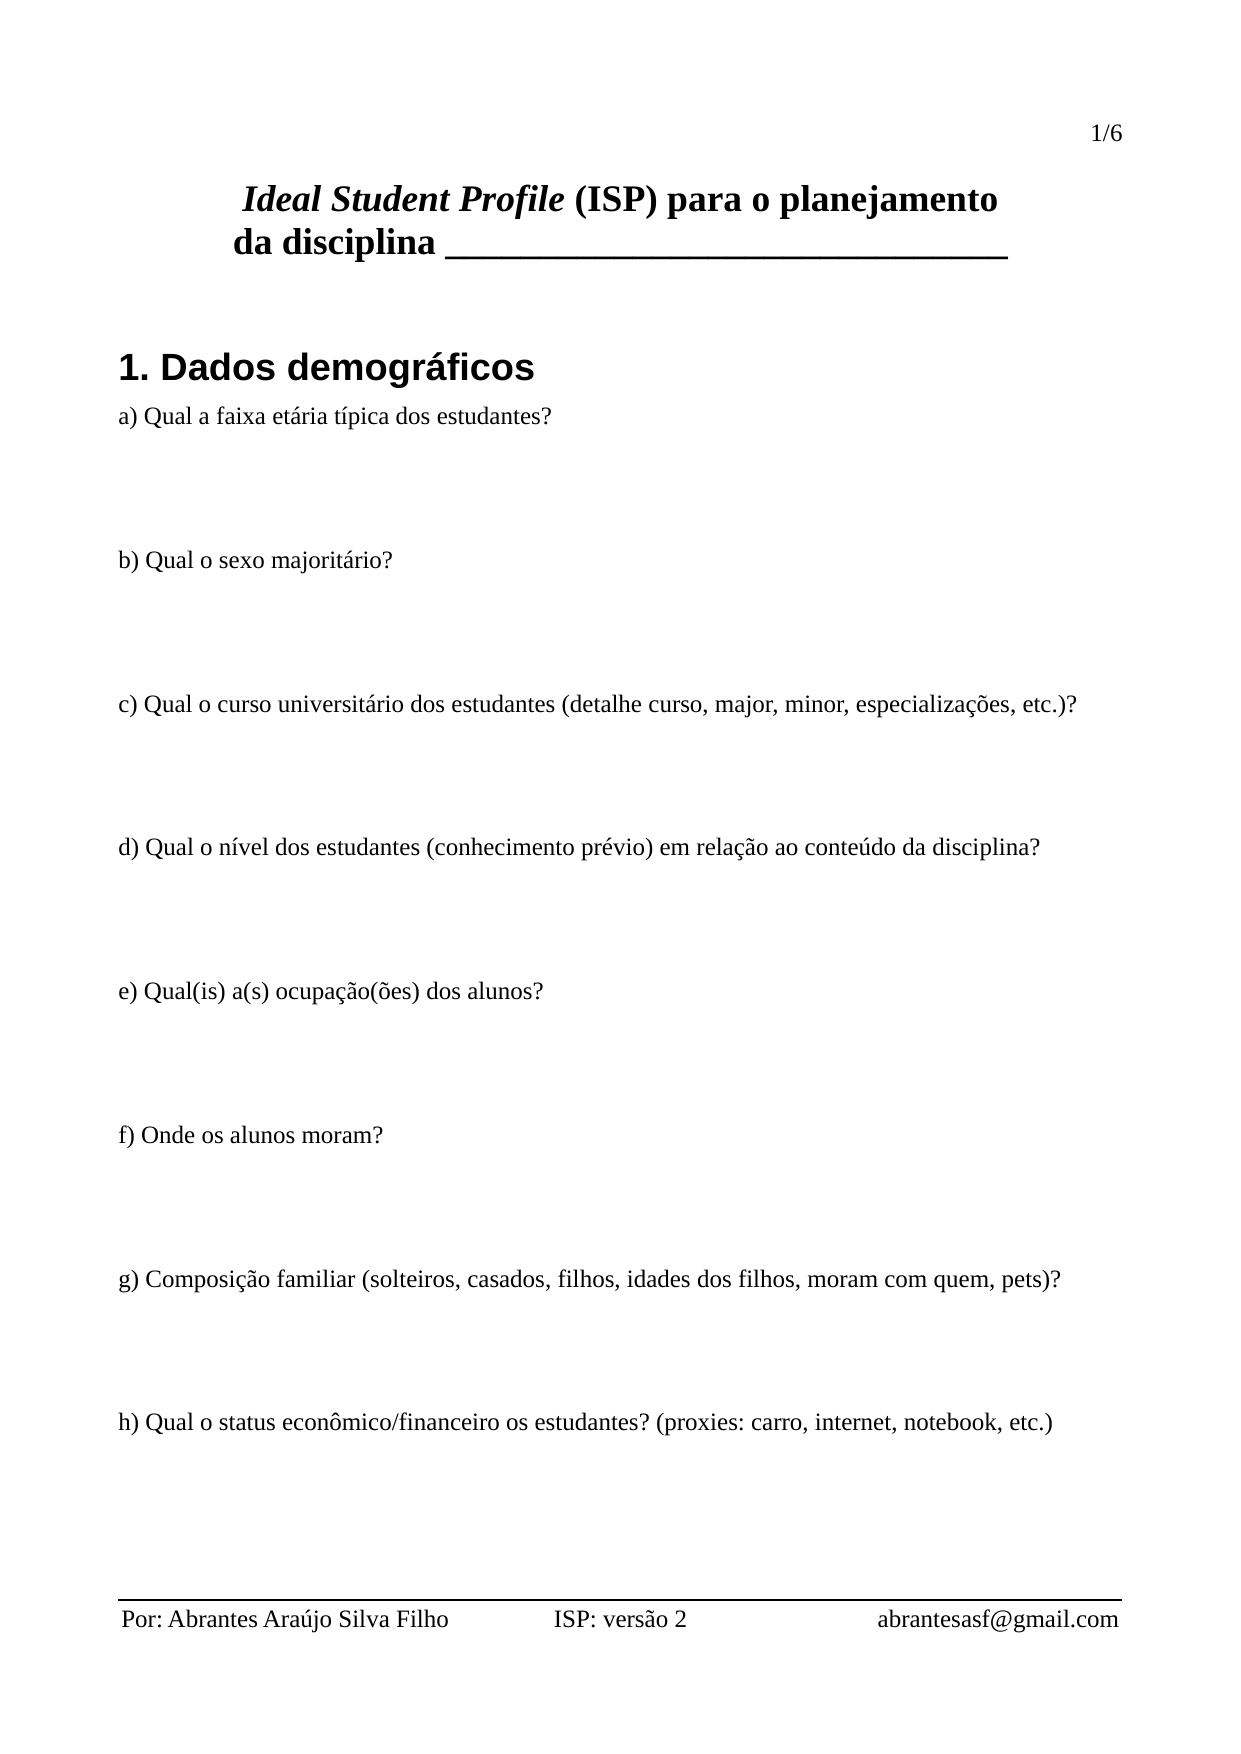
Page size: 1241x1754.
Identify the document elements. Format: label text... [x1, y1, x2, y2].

text h) Qual o status econômico/financeiro os estudantes? (proxies: carro, internet, notebook, etc.) [118, 1407, 1122, 1436]
text e) Qual(is) a(s) ocupação(ões) dos alunos? [118, 976, 1122, 1005]
text a) Qual a faixa etária típica dos estudantes? [118, 401, 1122, 430]
text d) Qual o nível dos estudantes (conhecimento prévio) em relação ao conteúdo da disciplina? [118, 832, 1122, 861]
text b) Qual o sexo majoritário? [118, 545, 1122, 574]
subtitle 1. Dados demográficos [118, 345, 1122, 389]
text Ideal Student Profile (ISP) para o planejamento da disciplina ______________________________ [118, 176, 1122, 263]
text g) Composição familiar (solteiros, casados, filhos, idades dos filhos, moram com quem, pets)? [118, 1264, 1122, 1292]
text c) Qual o curso universitário dos estudantes (detalhe curso, major, minor, especializações, etc.)? [118, 689, 1122, 717]
text f) Onde os alunos moram? [118, 1120, 1122, 1149]
